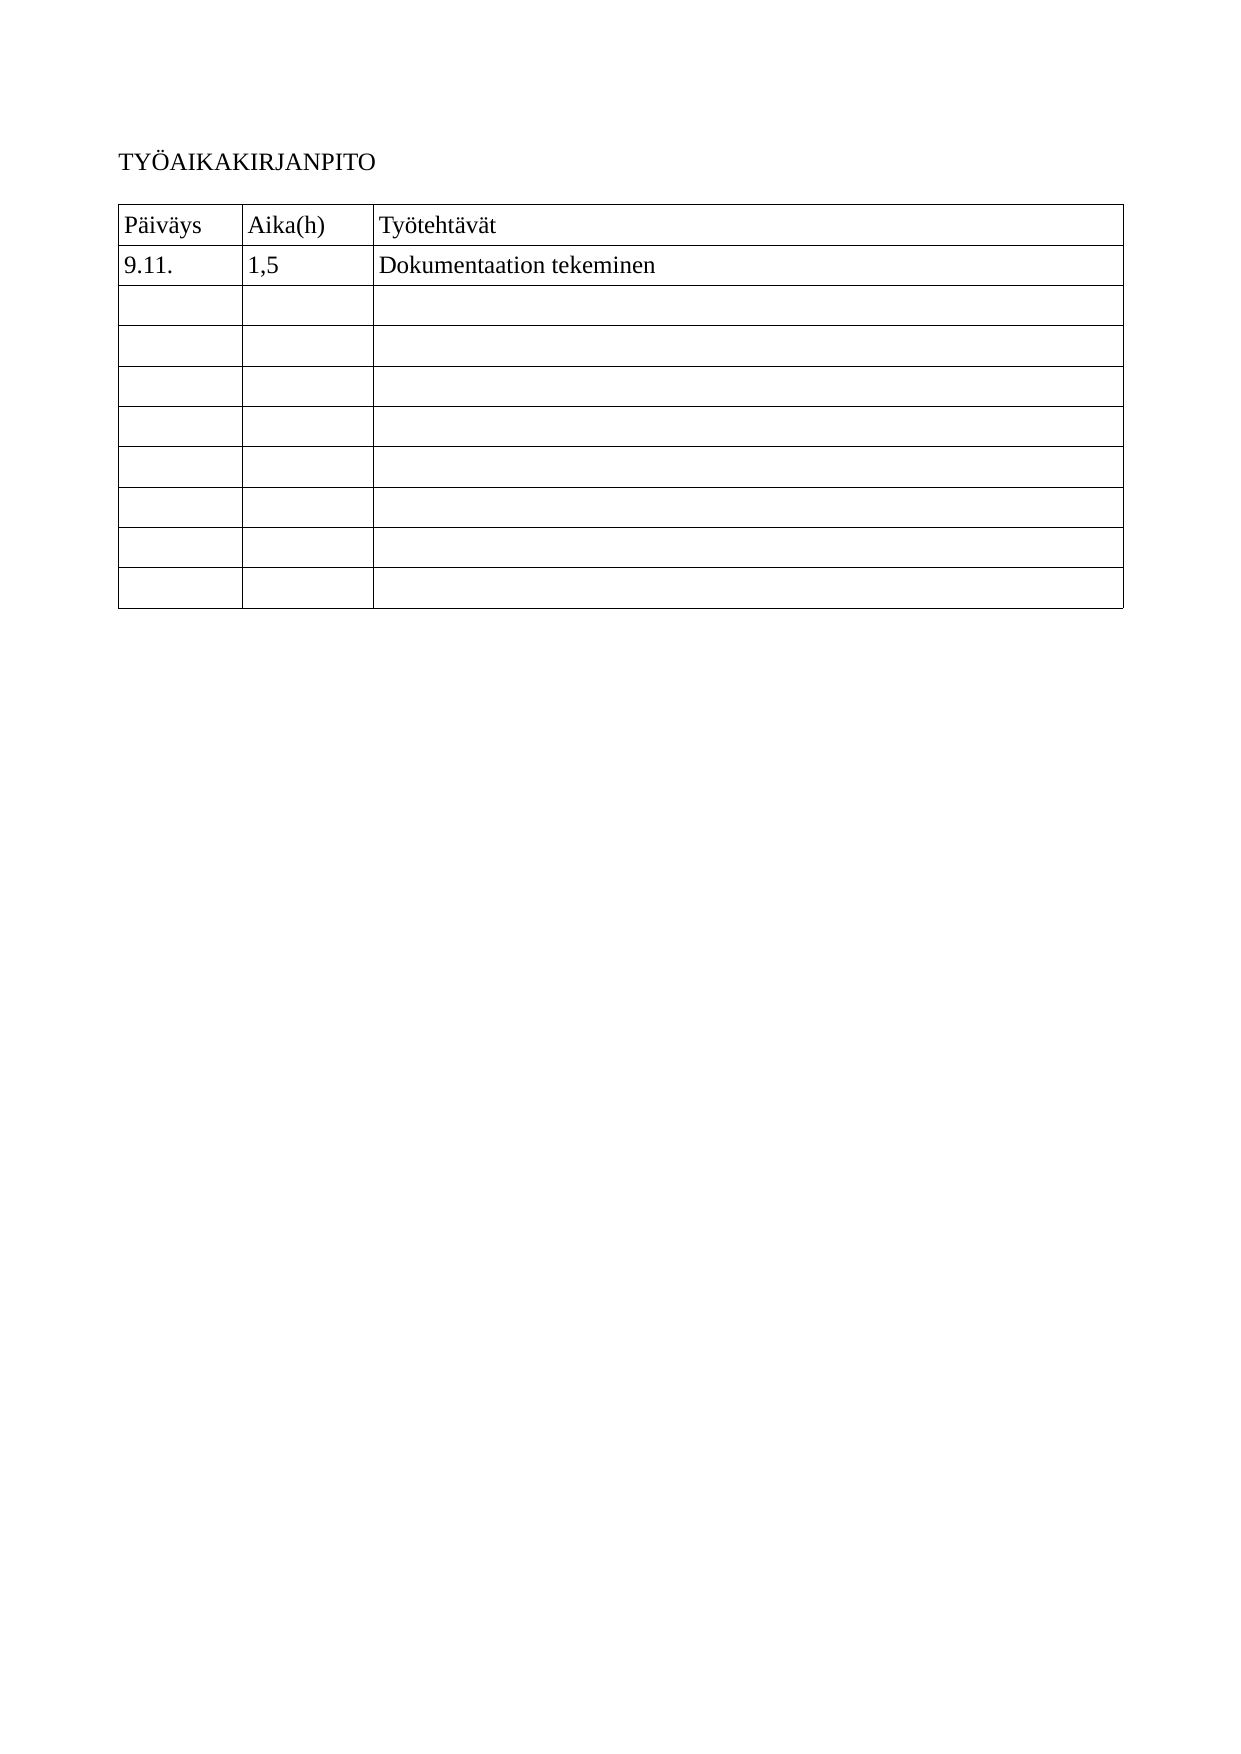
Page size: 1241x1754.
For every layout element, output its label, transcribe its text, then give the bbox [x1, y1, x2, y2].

table_cell [243, 447, 373, 487]
table_cell [243, 488, 373, 527]
table_cell [119, 568, 242, 607]
table_cell [119, 447, 242, 487]
table_header Päiväys [119, 205, 242, 245]
table_cell [119, 286, 242, 325]
table_cell [243, 568, 373, 607]
table_cell [119, 488, 242, 527]
table_cell [374, 528, 1123, 567]
table_cell [374, 326, 1123, 366]
table_cell [374, 286, 1123, 325]
table_cell [374, 407, 1123, 446]
table_cell [243, 326, 373, 366]
table_cell [119, 528, 242, 567]
table_cell [243, 528, 373, 567]
table_cell [119, 367, 242, 406]
text TYÖAIKAKIRJANPITO [118, 147, 1122, 176]
table_cell [119, 407, 242, 446]
table_cell [374, 568, 1123, 607]
table_cell 9.11. [119, 246, 242, 285]
table_header Aika(h) [243, 205, 373, 245]
table_cell [374, 488, 1123, 527]
table_cell [243, 407, 373, 446]
table_cell 1,5 [243, 246, 373, 285]
table_cell [374, 447, 1123, 487]
table_cell [243, 286, 373, 325]
table_cell Dokumentaation tekeminen [374, 246, 1123, 285]
table_header Työtehtävät [374, 205, 1123, 245]
table_cell [119, 326, 242, 366]
table_cell [374, 367, 1123, 406]
table_cell [243, 367, 373, 406]
